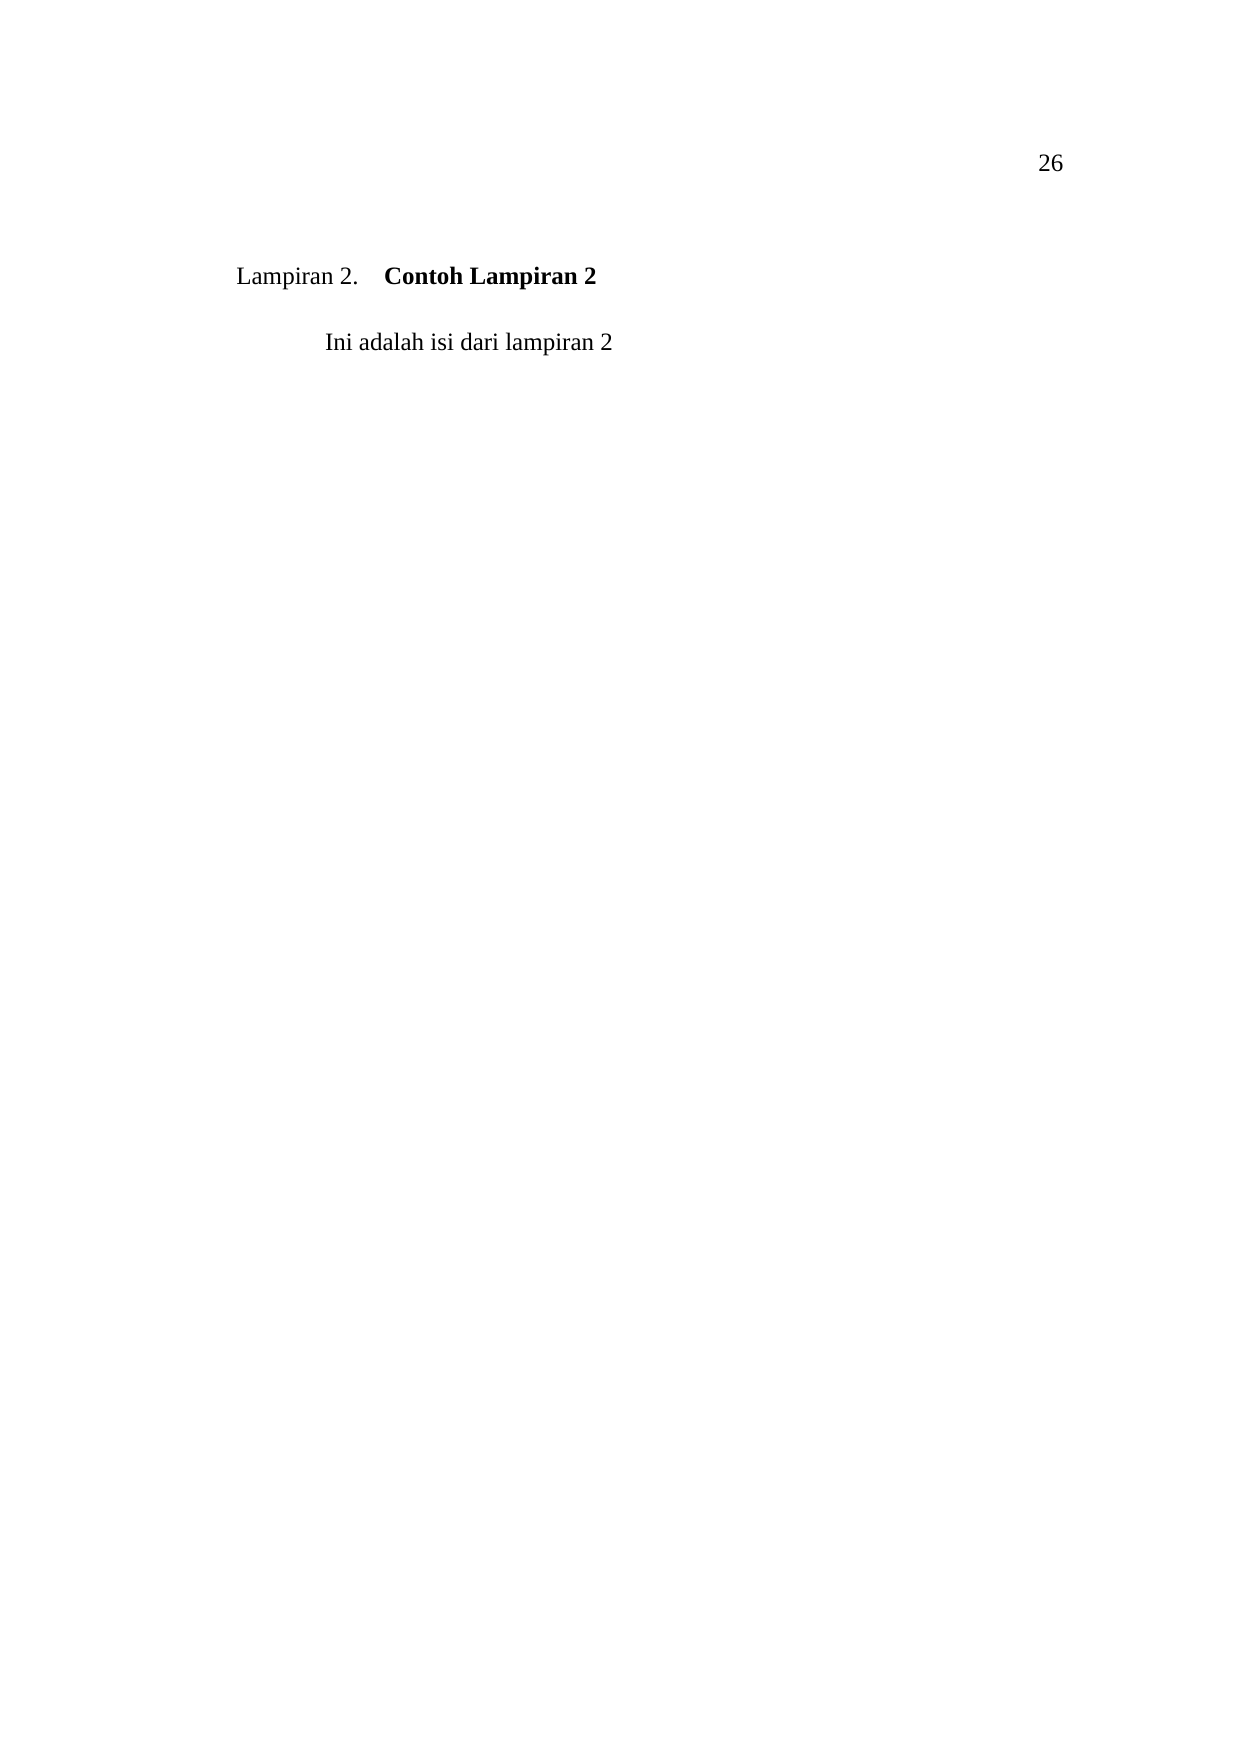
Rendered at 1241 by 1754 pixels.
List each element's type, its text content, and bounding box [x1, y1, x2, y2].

text Ini adalah isi dari lampiran 2 [236, 327, 1063, 356]
subtitle Contoh Lampiran 2 [236, 261, 1063, 290]
